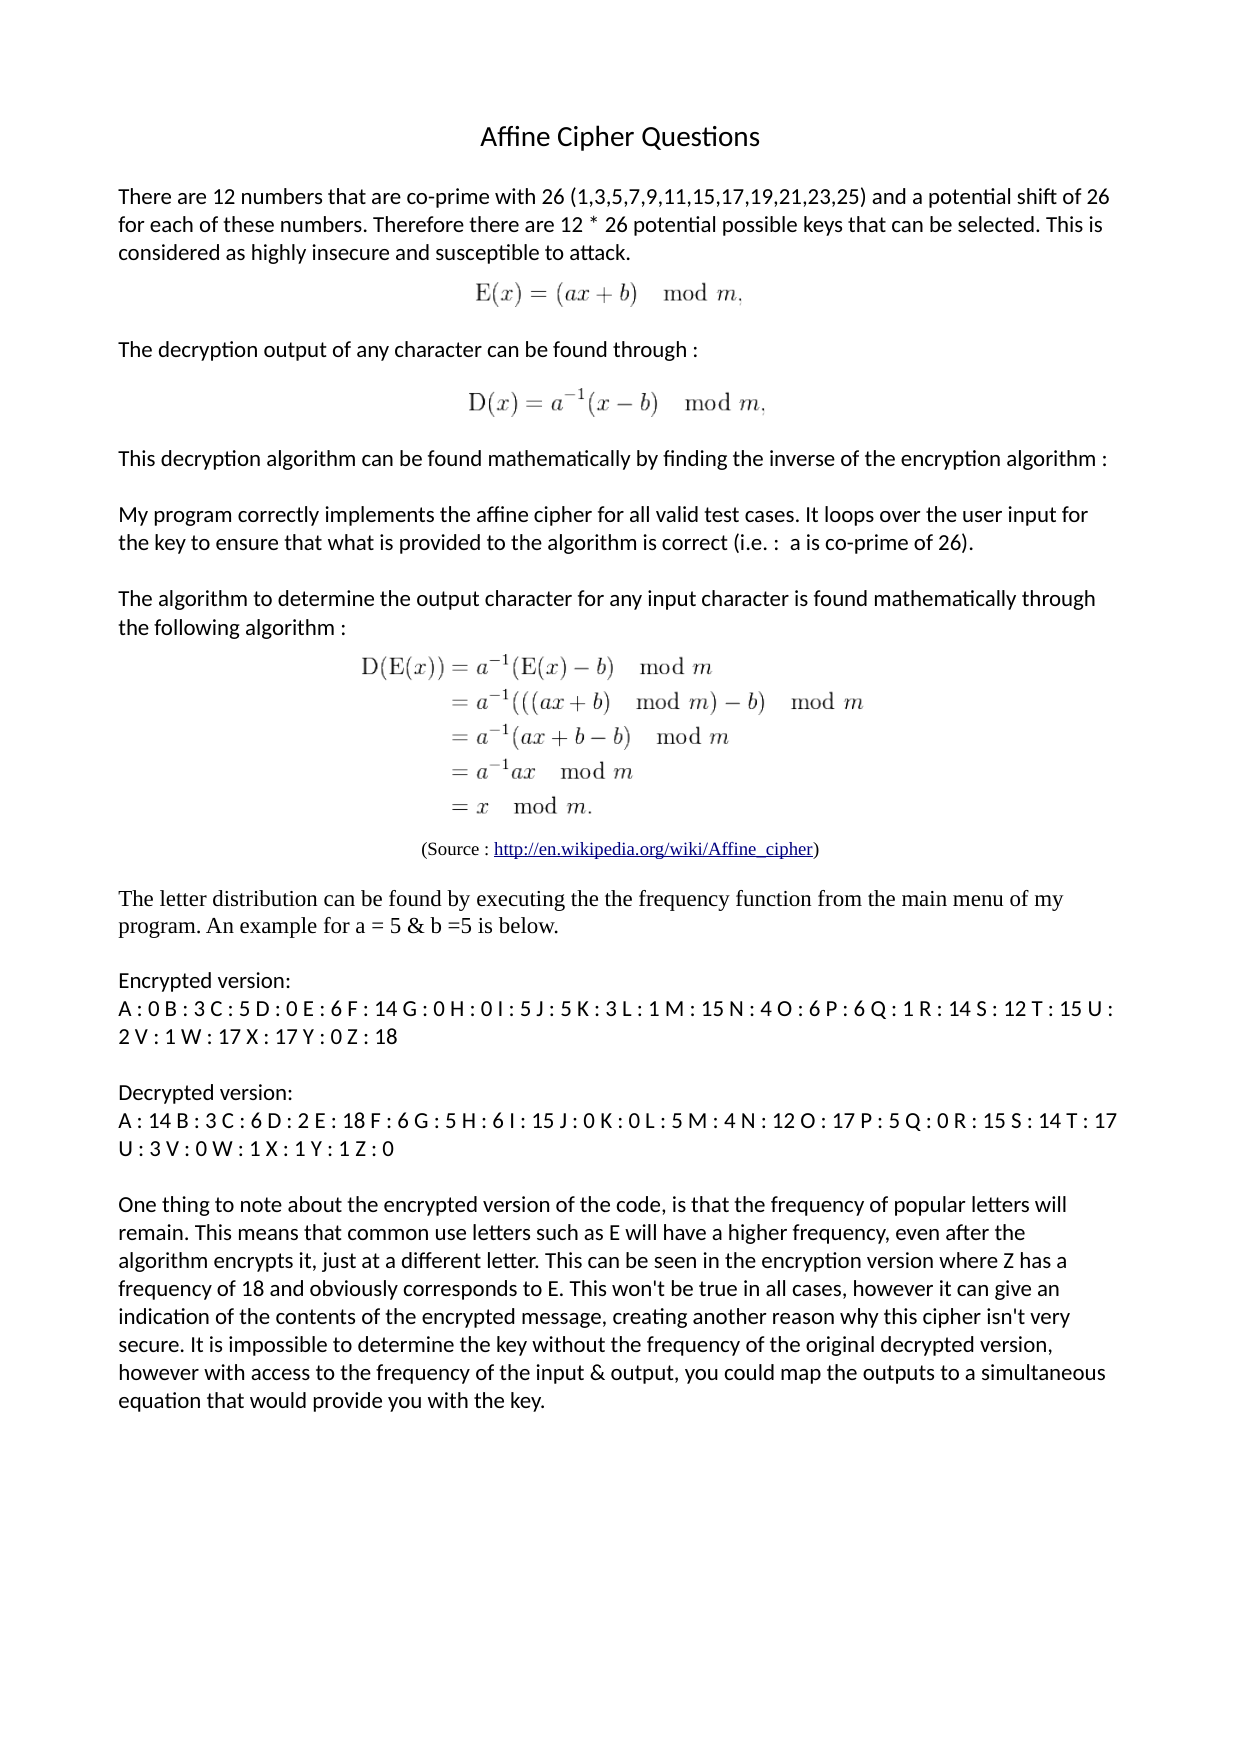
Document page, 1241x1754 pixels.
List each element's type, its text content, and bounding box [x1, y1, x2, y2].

text The algorithm to determine the output character for any input character is found mathematically through the following algorithm : [118, 584, 1122, 641]
text Affine Cipher Questions [118, 118, 1122, 154]
text This decryption algorithm can be found mathematically by finding the inverse of the encryption algorithm : [118, 363, 1122, 472]
picture [468, 388, 765, 417]
text There are 12 numbers that are co-prime with 26 (1,3,5,7,9,11,15,17,19,21,23,25) and a potential shift of 26 for each of these numbers. Therefore there are 12 * 26 potential possible keys that can be selected. This is considered as highly insecure and susceptible to attack. [118, 182, 1122, 266]
picture [475, 281, 742, 307]
text A : 14 B : 3 C : 6 D : 2 E : 18 F : 6 G : 5 H : 6 I : 15 J : 0 K : 0 L : 5 M : 4 N : 12 O : 17 P : 5 Q : 0 R : 15 S : 14 T : 17 U : 3 V : 0 W : 1 X : 1 Y : 1 Z : 0 [118, 1106, 1122, 1162]
text A : 0 B : 3 C : 5 D : 0 E : 6 F : 14 G : 0 H : 0 I : 5 J : 5 K : 3 L : 1 M : 15 N : 4 O : 6 P : 6 Q : 1 R : 14 S : 12 T : 15 U : 2 V : 1 W : 17 X : 17 Y : 0 Z : 18 [118, 994, 1122, 1050]
text The letter distribution can be found by executing the the frequency function from the main menu of my program. An example for a = 5 & b =5 is below. [118, 886, 1122, 938]
text The decryption output of any character can be found through : [118, 335, 1122, 363]
text Encrypted version: [118, 966, 1122, 994]
text (Source : http://en.wikipedia.org/wiki/Affine_cipher) [118, 838, 1122, 859]
text Decrypted version: [118, 1078, 1122, 1106]
picture [361, 654, 864, 815]
text My program correctly implements the affine cipher for all valid test cases. It loops over the user input for the key to ensure that what is provided to the algorithm is correct (i.e. : a is co-prime of 26). [118, 501, 1122, 557]
text One thing to note about the encrypted version of the code, is that the frequency of popular letters will remain. This means that common use letters such as E will have a higher frequency, even after the algorithm encrypts it, just at a different letter. This can be seen in the encryption version where Z has a frequency of 18 and obviously corresponds to E. This won't be true in all cases, however it can give an indication of the contents of the encrypted message, creating another reason why this cipher isn't very secure. It is impossible to determine the key without the frequency of the original decrypted version, however with access to the frequency of the input & output, you could map the outputs to a simultaneous equation that would provide you with the key. [118, 1190, 1122, 1414]
